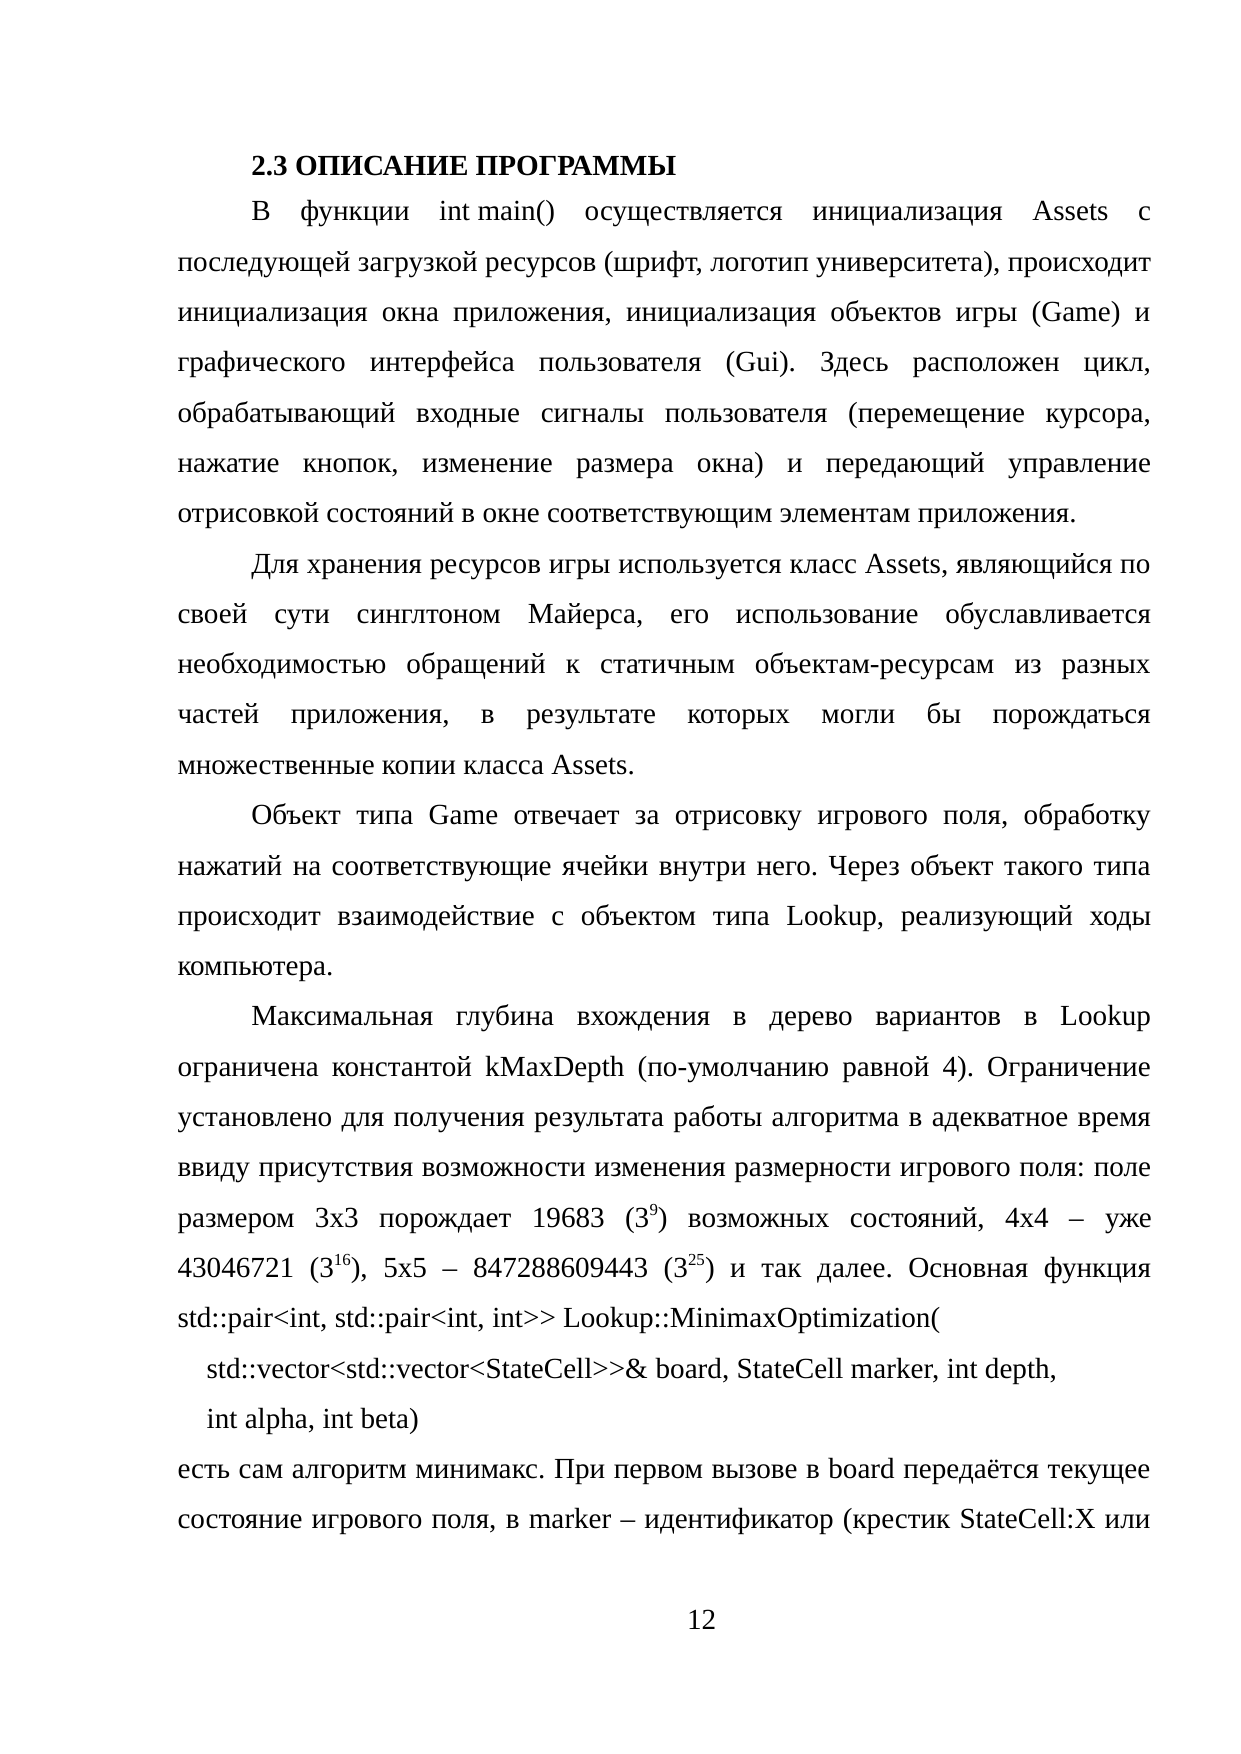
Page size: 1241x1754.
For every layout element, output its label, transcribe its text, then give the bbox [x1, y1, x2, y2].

subtitle 2.3 Описание программы [177, 148, 1152, 181]
text Для хранения ресурсов игры используется класс Assets, являющийся по своей сути синглтоном Майерса, его использование обуславливается необходимостью обращений к статичным объектам-ресурсам из разных частей приложения, в результате которых могли бы порождаться множественные копии класса Assets. [177, 546, 1152, 781]
text есть сам алгоритм минимакс. При первом вызове в board передаётся текущее состояние игрового поля, в marker – идентификатор (крестик StateCell:X или [177, 1451, 1152, 1535]
text В функции int main() осуществляется инициализация Assets с последующей загрузкой ресурсов (шрифт, логотип университета), происходит инициализация окна приложения, инициализация объектов игры (Game) и графического интерфейса пользователя (Gui). Здесь расположен цикл, обрабатывающий входные сигналы пользователя (перемещение курсора, нажатие кнопок, изменение размера окна) и передающий управление отрисовкой состояний в окне соответствующим элементам приложения. [177, 193, 1152, 529]
text Максимальная глубина вхождения в дерево вариантов в Lookup ограничена константой kMaxDepth (по-умолчанию равной 4). Ограничение установлено для получения результата работы алгоритма в адекватное время ввиду присутствия возможности изменения размерности игрового поля: поле размером 3x3 порождает 19683 (39) возможных состояний, 4x4 – уже 43046721 (316), 5x5 – 847288609443 (325) и так далее. Основная функция std::pair<int, std::pair<int, int>> Lookup::MinimaxOptimization( [177, 998, 1152, 1334]
text std::vector<std::vector<StateCell>>& board, StateCell marker, int depth, [177, 1351, 1152, 1384]
text Объект типа Game отвечает за отрисовку игрового поля, обработку нажатий на соответствующие ячейки внутри него. Через объект такого типа происходит взаимодействие с объектом типа Lookup, реализующий ходы компьютера. [177, 797, 1152, 982]
text int alpha, int beta) [177, 1401, 1152, 1434]
